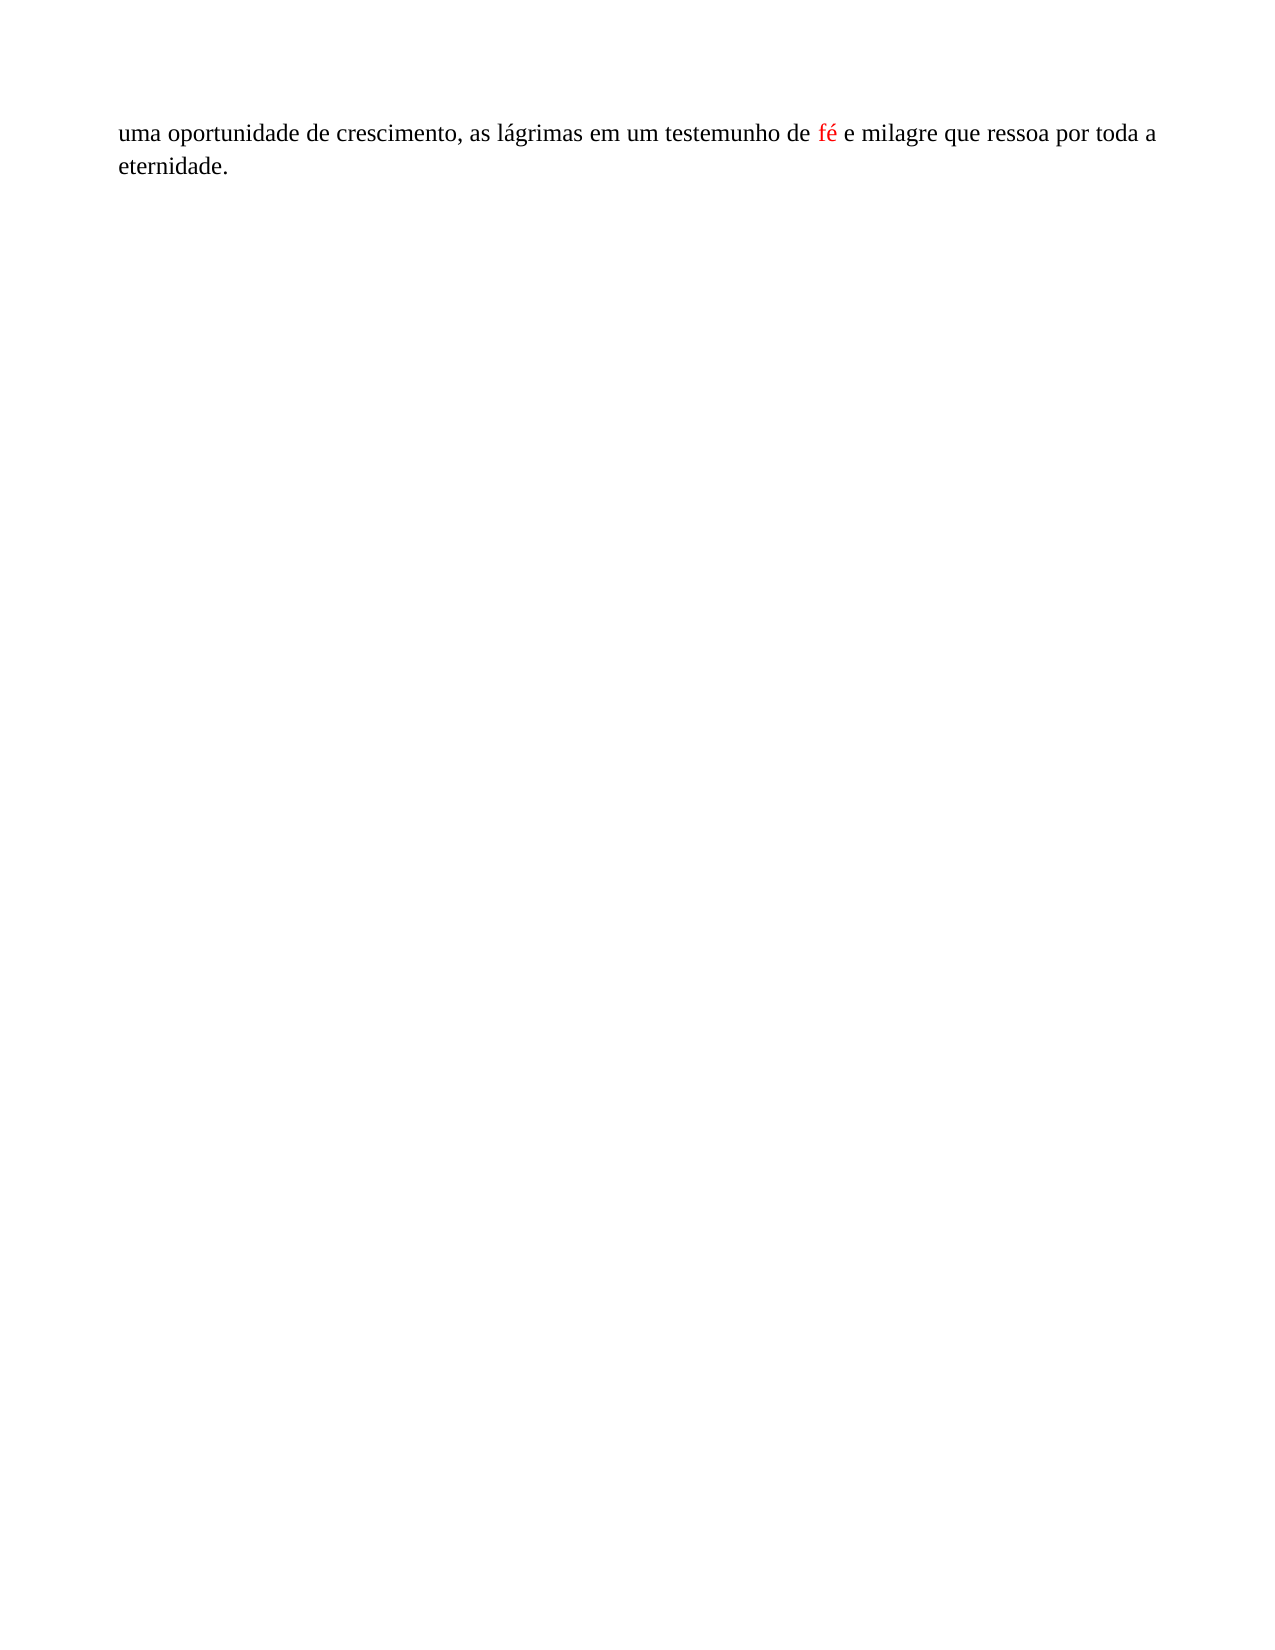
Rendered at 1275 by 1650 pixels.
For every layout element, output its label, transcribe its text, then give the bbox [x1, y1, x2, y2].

text uma oportunidade de crescimento, as lágrimas em um testemunho de fé e milagre que ressoa por toda a eternidade. [118, 118, 1157, 180]
